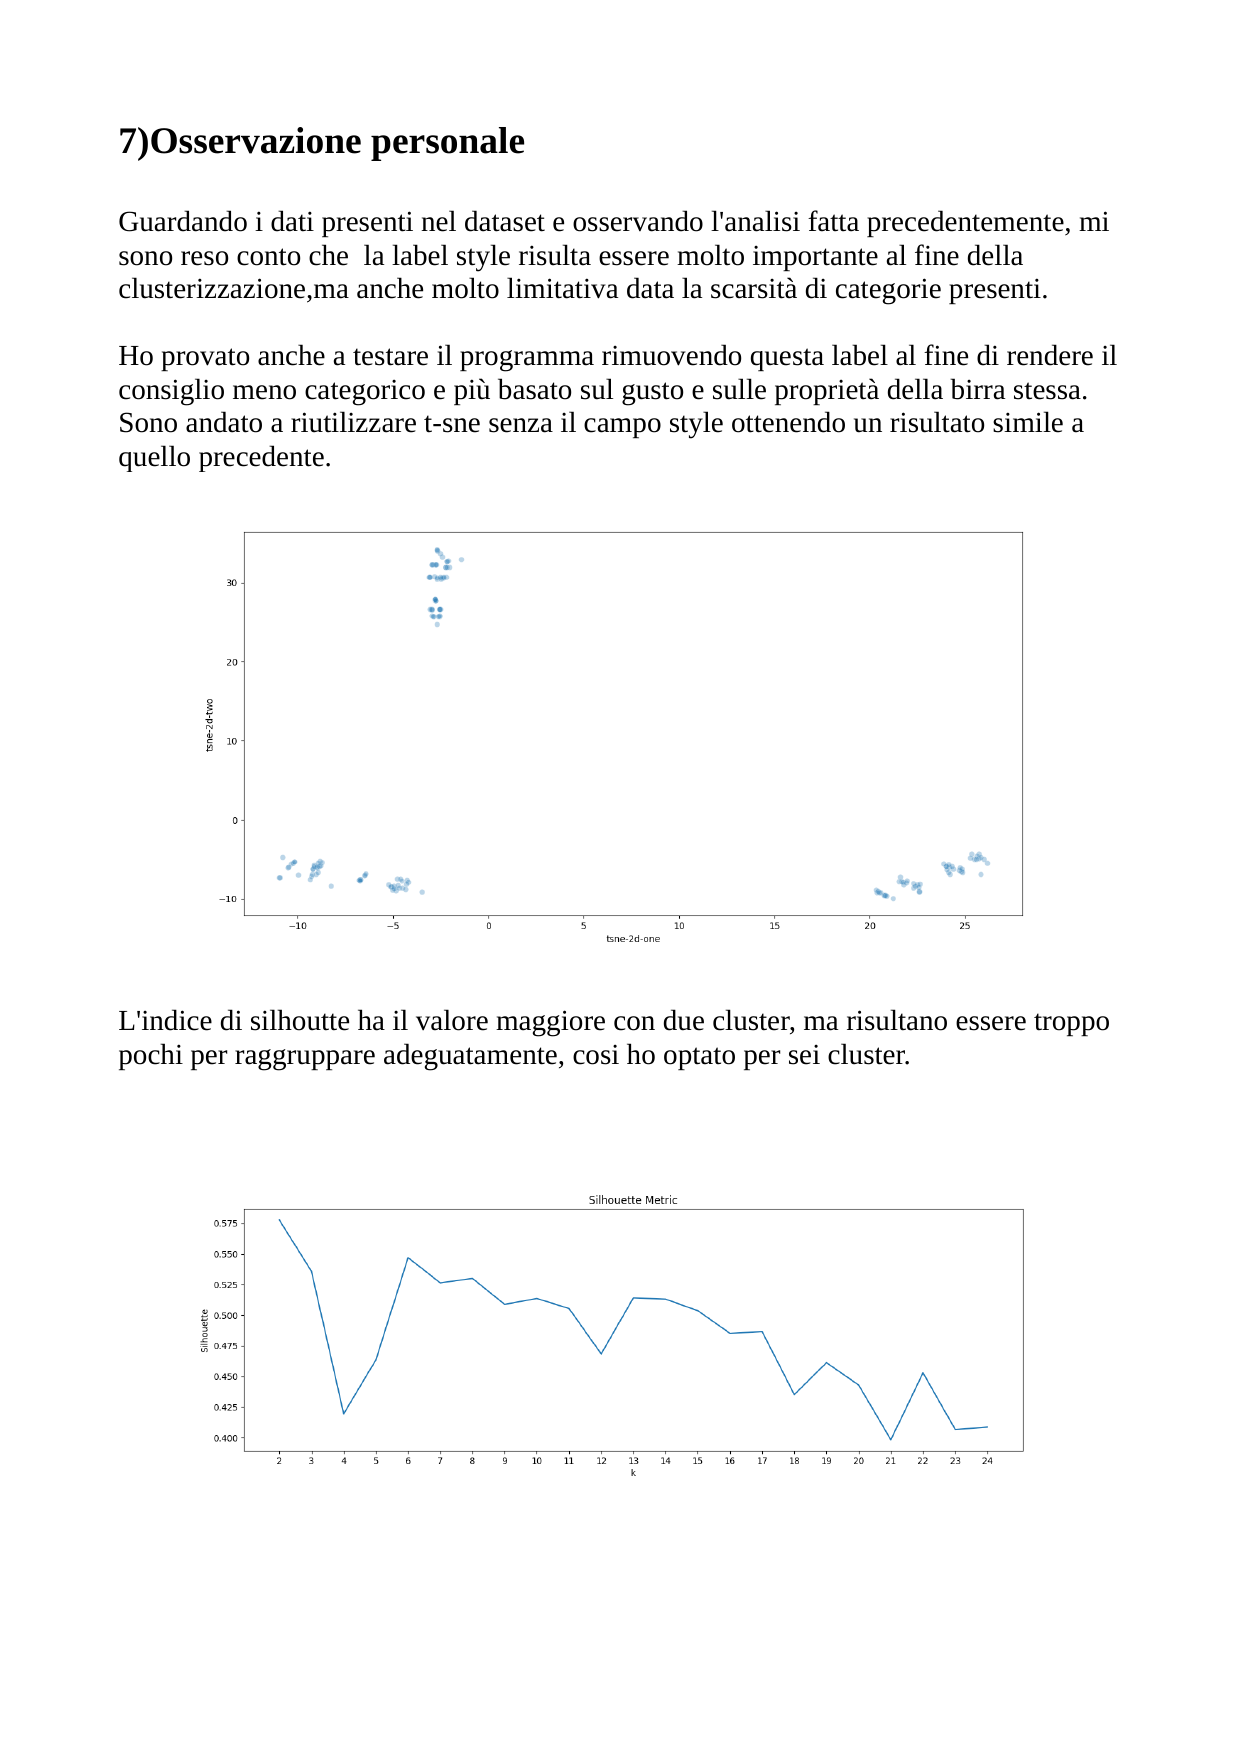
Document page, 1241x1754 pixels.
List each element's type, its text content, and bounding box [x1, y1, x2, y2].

picture [118, 472, 1123, 970]
text Guardando i dati presenti nel dataset e osservando l'analisi fatta precedentemente, mi sono reso conto che la label style risulta essere molto importante al fine della clusterizzazione,ma anche molto limitativa data la scarsità di categorie presenti. [118, 204, 1122, 305]
picture [118, 1171, 1123, 1485]
text 7)Osservazione personale [118, 118, 1122, 161]
text L'indice di silhoutte ha il valore maggiore con due cluster, ma risultano essere troppo pochi per raggruppare adeguatamente, cosi ho optato per sei cluster. [118, 1003, 1122, 1071]
text Sono andato a riutilizzare t-sne senza il campo style ottenendo un risultato simile a quello precedente. [118, 406, 1122, 472]
text Ho provato anche a testare il programma rimuovendo questa label al fine di rendere il consiglio meno categorico e più basato sul gusto e sulle proprietà della birra stessa. [118, 338, 1122, 406]
